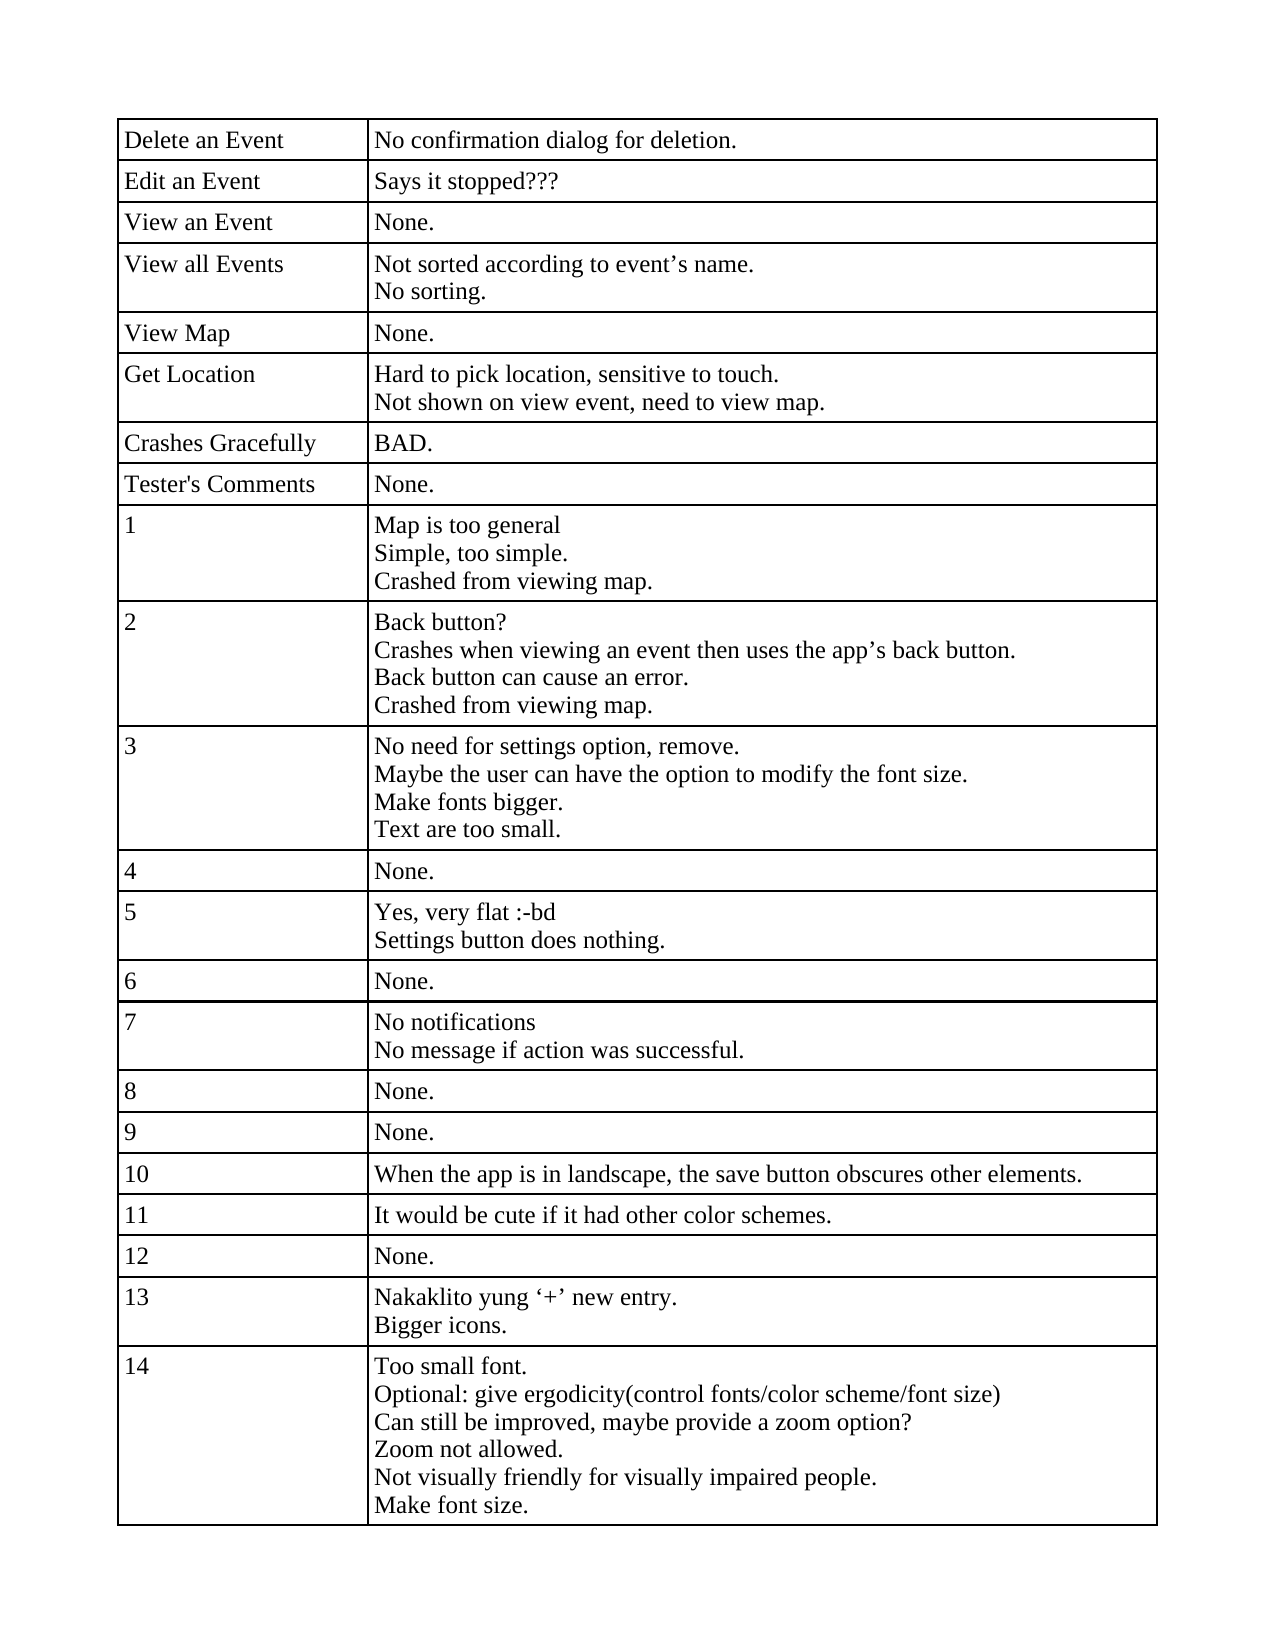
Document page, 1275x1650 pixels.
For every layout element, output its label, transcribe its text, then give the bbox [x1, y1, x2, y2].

table_cell 4 [119, 851, 367, 890]
table_cell Says it stopped??? [369, 161, 1156, 201]
table_cell Map is too general Simple, too simple. Crashed from viewing map. [369, 506, 1156, 600]
table_cell It would be cute if it had other color schemes. [369, 1195, 1156, 1234]
table_cell 12 [119, 1236, 367, 1276]
table_cell View Map [119, 313, 367, 352]
table_cell 11 [119, 1195, 367, 1234]
table_cell No notifications No message if action was successful. [369, 1003, 1156, 1069]
table_cell None. [369, 961, 1156, 1000]
table_cell Not sorted according to event’s name. No sorting. [369, 244, 1156, 311]
table_cell None. [369, 313, 1156, 352]
table_cell No need for settings option, remove. Maybe the user can have the option to modify the font size. Make fonts bigger. Text are too small. [369, 727, 1156, 849]
table_cell 2 [119, 602, 367, 724]
table_cell 9 [119, 1113, 367, 1152]
table_cell None. [369, 464, 1156, 503]
table_cell 3 [119, 727, 367, 849]
table_cell View an Event [119, 203, 367, 242]
table_cell 10 [119, 1154, 367, 1193]
table_cell BAD. [369, 423, 1156, 462]
table_cell 8 [119, 1071, 367, 1111]
table_cell Hard to pick location, sensitive to touch. Not shown on view event, need to view map. [369, 354, 1156, 421]
table_cell Tester's Comments [119, 464, 367, 503]
table_cell Nakaklito yung ‘+’ new entry. Bigger icons. [369, 1278, 1156, 1344]
table_cell 7 [119, 1003, 367, 1069]
table_cell When the app is in landscape, the save button obscures other elements. [369, 1154, 1156, 1193]
table_cell Back button? Crashes when viewing an event then uses the app’s back button. Back button can cause an error. Crashed from viewing map. [369, 602, 1156, 724]
table_cell View all Events [119, 244, 367, 311]
table_cell Too small font. Optional: give ergodicity(control fonts/color scheme/font size) Can still be improved, maybe provide a zoom option? Zoom not allowed. Not visually friendly for visually impaired people. Make font size. [369, 1347, 1156, 1524]
table_cell 1 [119, 506, 367, 600]
table_cell 13 [119, 1278, 367, 1344]
table_cell Edit an Event [119, 161, 367, 201]
table_cell No confirmation dialog for deletion. [369, 120, 1156, 159]
table_cell None. [369, 1236, 1156, 1276]
table_cell 5 [119, 892, 367, 959]
table_cell None. [369, 203, 1156, 242]
table_cell 6 [119, 961, 367, 1000]
table_cell Yes, very flat :-bd Settings button does nothing. [369, 892, 1156, 959]
table_cell None. [369, 1113, 1156, 1152]
table_cell Crashes Gracefully [119, 423, 367, 462]
table_cell Delete an Event [119, 120, 367, 159]
table_cell None. [369, 851, 1156, 890]
table_cell None. [369, 1071, 1156, 1111]
table_cell Get Location [119, 354, 367, 421]
table_cell 14 [119, 1347, 367, 1524]
